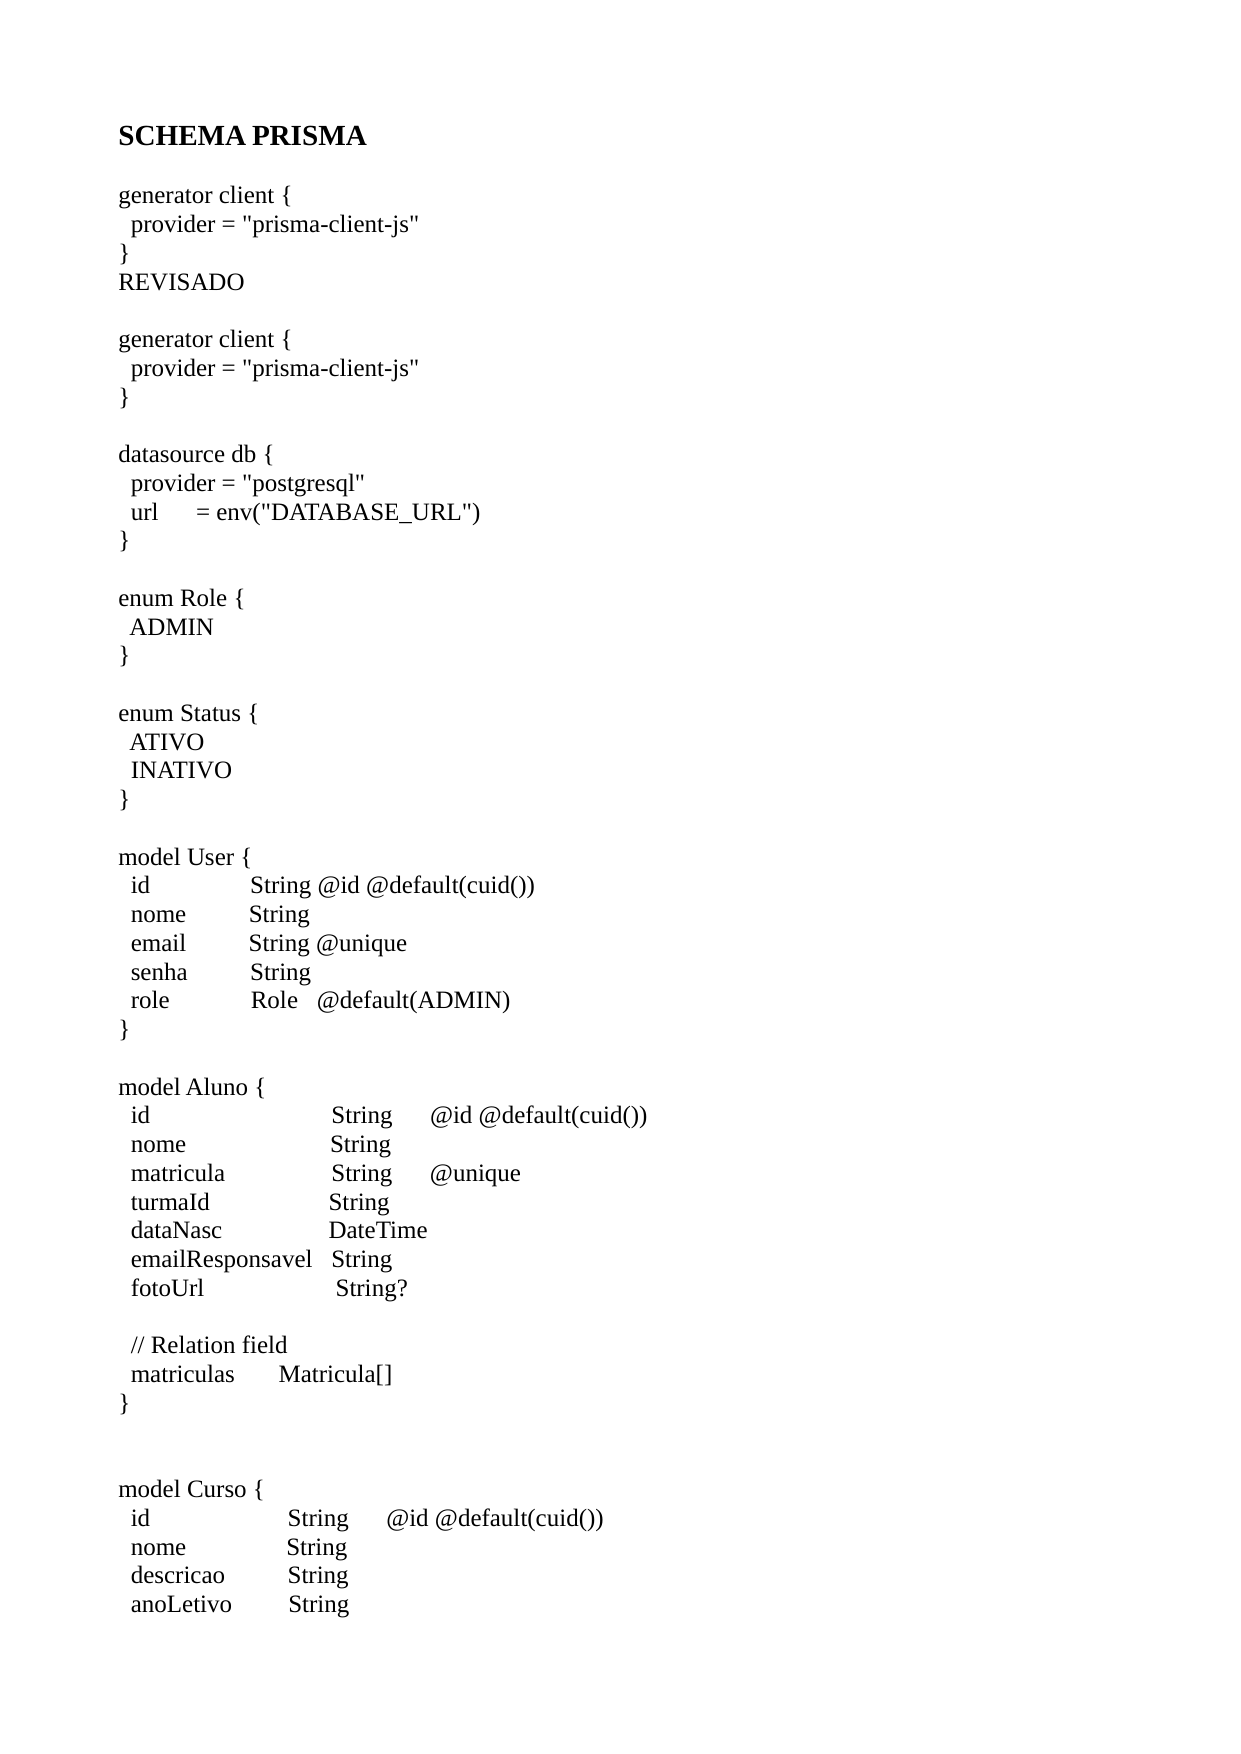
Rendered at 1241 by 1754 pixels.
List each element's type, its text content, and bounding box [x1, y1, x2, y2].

text model User { [118, 842, 1122, 870]
text provider = "postgresql" [118, 468, 1122, 497]
text provider = "prisma-client-js" [118, 353, 1122, 382]
text INATIVO [118, 755, 1122, 784]
text anoLetivo String [118, 1589, 1122, 1618]
text generator client { [118, 324, 1122, 353]
text nome String [118, 899, 1122, 928]
text provider = "prisma-client-js" [118, 209, 1122, 238]
text } [118, 238, 1122, 267]
text emailResponsavel String [118, 1244, 1122, 1273]
text } [118, 525, 1122, 554]
text id String @id @default(cuid()) [118, 1503, 1122, 1532]
text enum Status { [118, 698, 1122, 727]
text datasource db { [118, 439, 1122, 468]
text } [118, 784, 1122, 813]
text turmaId String [118, 1187, 1122, 1215]
text // Relation field [118, 1330, 1122, 1359]
text enum Role { [118, 583, 1122, 612]
text matriculas Matricula[] [118, 1359, 1122, 1388]
text REVISADO [118, 267, 1122, 295]
text dataNasc DateTime [118, 1215, 1122, 1244]
text model Aluno { [118, 1072, 1122, 1100]
text SCHEMA PRISMA [118, 118, 1122, 152]
text generator client { [118, 180, 1122, 209]
text id String @id @default(cuid()) [118, 870, 1122, 899]
text ADMIN [118, 612, 1122, 640]
text email String @unique [118, 928, 1122, 957]
text descricao String [118, 1560, 1122, 1589]
text model Curso { [118, 1474, 1122, 1503]
text } [118, 640, 1122, 669]
text } [118, 1014, 1122, 1043]
text id String @id @default(cuid()) [118, 1100, 1122, 1129]
text role Role @default(ADMIN) [118, 985, 1122, 1014]
text matricula String @unique [118, 1158, 1122, 1187]
text } [118, 382, 1122, 410]
text senha String [118, 957, 1122, 985]
text fotoUrl String? [118, 1273, 1122, 1302]
text url = env("DATABASE_URL") [118, 497, 1122, 525]
text nome String [118, 1129, 1122, 1158]
text ATIVO [118, 727, 1122, 755]
text nome String [118, 1532, 1122, 1560]
text } [118, 1388, 1122, 1417]
